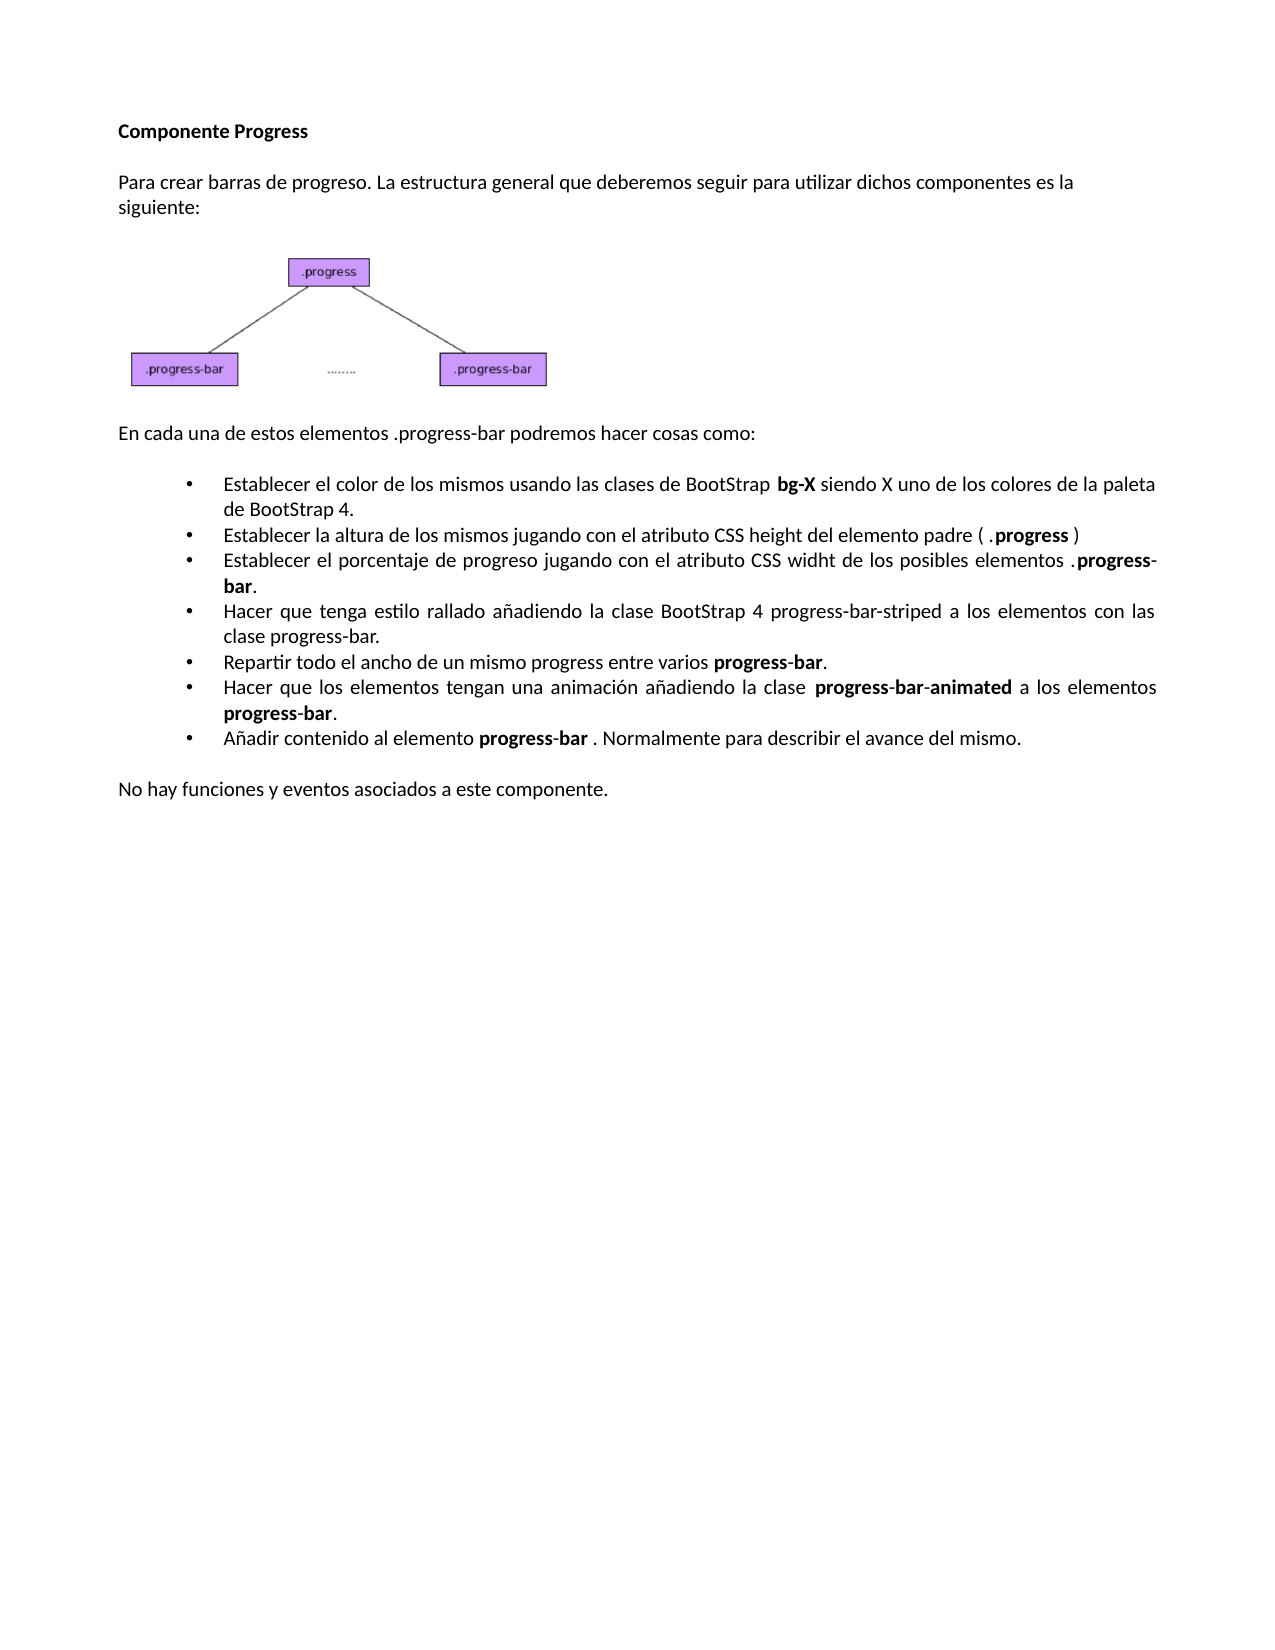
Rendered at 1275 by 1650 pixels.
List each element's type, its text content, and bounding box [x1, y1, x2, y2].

text Componente Progress [118, 118, 1157, 143]
list Establecer el color de los mismos usando las clases de BootStrap bg-X siendo X uno de los colores de la paleta de BootStrap 4. [186, 471, 1157, 522]
list Establecer la altura de los mismos jugando con el atributo CSS height del elemento padre ( .progress ) [186, 522, 1157, 547]
text Para crear barras de progreso. La estructura general que deberemos seguir para utilizar dichos componentes es la siguiente: [118, 169, 1157, 220]
list Establecer el porcentaje de progreso jugando con el atributo CSS widht de los posibles elementos .progress-bar. [186, 547, 1157, 598]
text En cada una de estos elementos .progress-bar podremos hacer cosas como: [118, 420, 1157, 446]
text No hay funciones y eventos asociados a este componente. [118, 776, 1157, 802]
list Hacer que tenga estilo rallado añadiendo la clase BootStrap 4 progress-bar-striped a los elementos con las clase progress-bar. [186, 598, 1157, 649]
list Hacer que los elementos tengan una animación añadiendo la clase progress-bar-animated a los elementos progress-bar. [186, 674, 1157, 725]
list Añadir contenido al elemento progress-bar . Normalmente para describir el avance del mismo. [186, 725, 1157, 751]
list Repartir todo el ancho de un mismo progress entre varios progress-bar. [186, 649, 1157, 674]
picture [118, 245, 554, 395]
